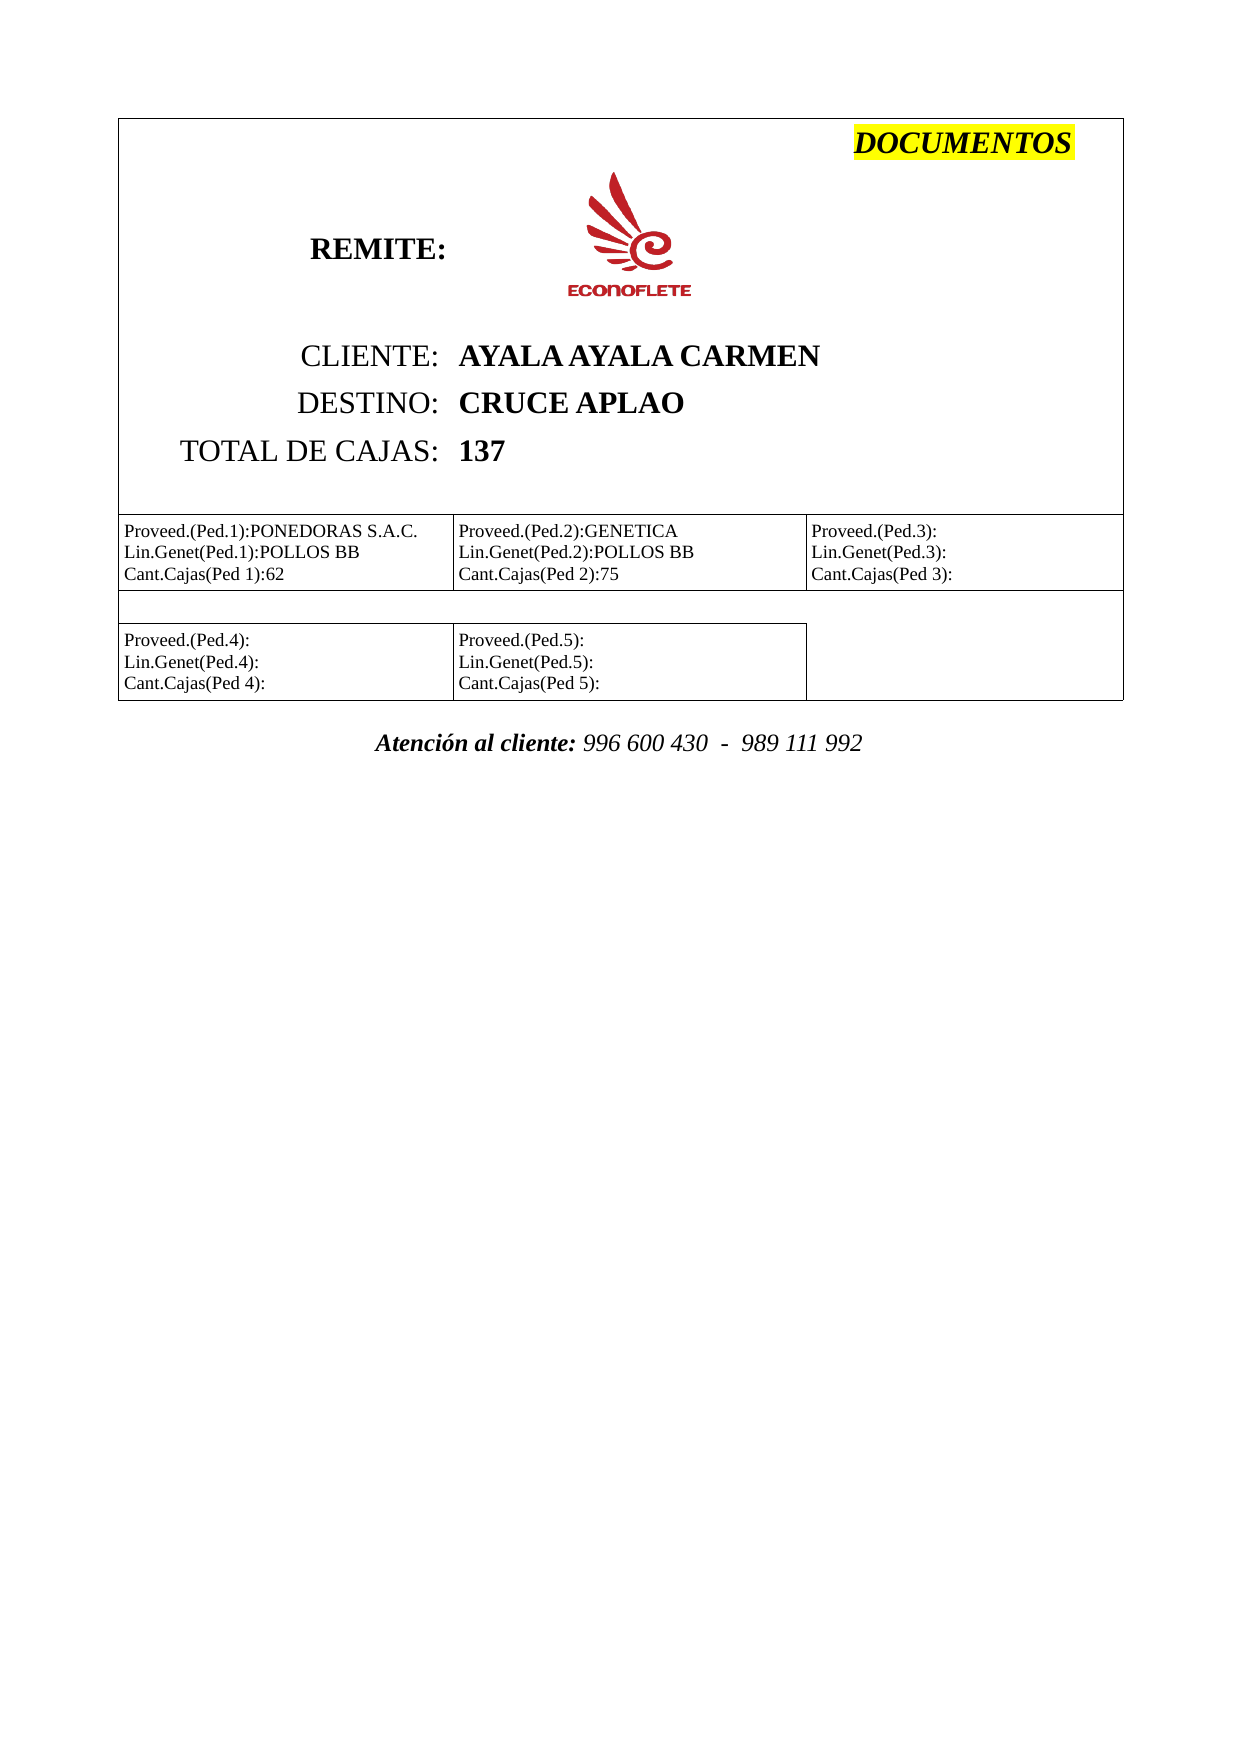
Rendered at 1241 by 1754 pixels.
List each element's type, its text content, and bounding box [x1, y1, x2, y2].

table_cell DESTINO: [119, 379, 453, 426]
table_cell [806, 166, 1123, 332]
table_cell [807, 623, 1123, 699]
table_cell Proveed.(Ped.5): Lin.Genet(Ped.5): Cant.Cajas(Ped 5): [454, 624, 806, 699]
table_cell AYALA AYALA CARMEN [453, 332, 1123, 379]
table_cell Proveed.(Ped.1):PONEDORAS S.A.C. Lin.Genet(Ped.1):POLLOS BB Cant.Cajas(Ped 1):62 [119, 515, 453, 590]
table_header [453, 119, 806, 166]
table_cell 137 [453, 426, 1123, 474]
table_cell TOTAL DE CAJAS: [119, 426, 453, 474]
table_cell Proveed.(Ped.4): Lin.Genet(Ped.4): Cant.Cajas(Ped 4): [119, 624, 453, 699]
table_header [119, 119, 453, 166]
picture [552, 171, 707, 297]
table_cell [119, 591, 453, 623]
table_cell [453, 591, 806, 623]
table_cell [453, 474, 806, 514]
table_cell Proveed.(Ped.3): Lin.Genet(Ped.3): Cant.Cajas(Ped 3): [807, 515, 1123, 590]
table_cell [453, 166, 806, 332]
table_cell [119, 474, 453, 514]
table_cell Proveed.(Ped.2):GENETICA Lin.Genet(Ped.2):POLLOS BB Cant.Cajas(Ped 2):75 [454, 515, 806, 590]
table_cell [806, 474, 1123, 514]
text Atención al cliente: 996 600 430 - 989 111 992 [118, 728, 1122, 757]
table_header DOCUMENTOS [806, 119, 1123, 166]
table_cell [806, 591, 1123, 623]
table_cell REMITE: [119, 166, 453, 332]
table_cell [806, 379, 1123, 426]
table_cell CRUCE APLAO [453, 379, 806, 426]
table_cell CLIENTE: [119, 332, 453, 379]
